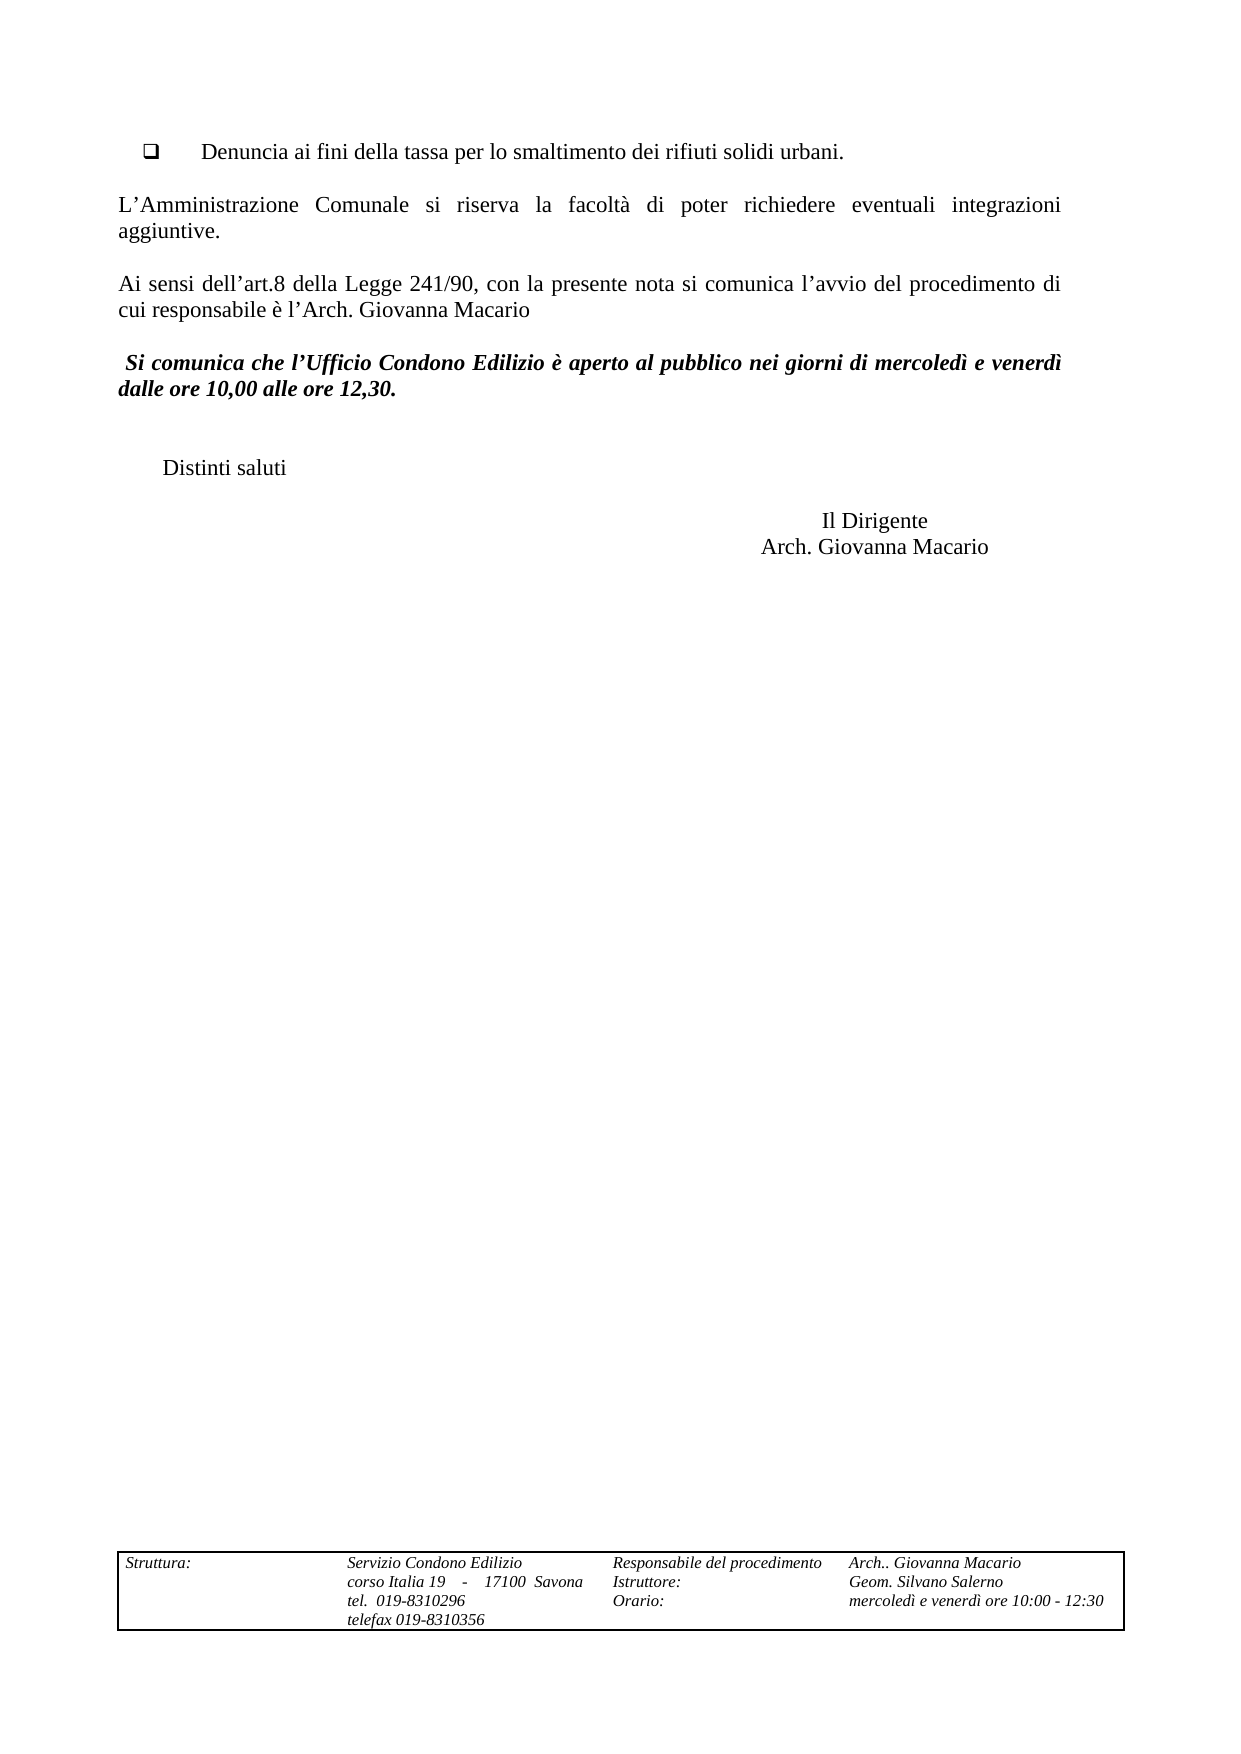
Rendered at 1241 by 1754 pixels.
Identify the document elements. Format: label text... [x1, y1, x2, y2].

text Si comunica che l’Ufficio Condono Edilizio è aperto al pubblico nei giorni di mercoledì e venerdì dalle ore 10,00 alle ore 12,30. [118, 349, 1063, 401]
text Distinti saluti [118, 454, 1063, 481]
table_header [111, 507, 620, 559]
table_header Il Dirigente Arch. Giovanna Macario [620, 507, 1129, 559]
text L’Amministrazione Comunale si riserva la facoltà di poter richiedere eventuali integrazioni aggiuntive. [118, 191, 1063, 243]
list Denuncia ai fini della tassa per lo smaltimento dei rifiuti solidi urbani. [142, 138, 1063, 164]
text Ai sensi dell’art.8 della Legge 241/90, con la presente nota si comunica l’avvio del procedimento di cui responsabile è l’Arch. Giovanna Macario [118, 270, 1063, 322]
